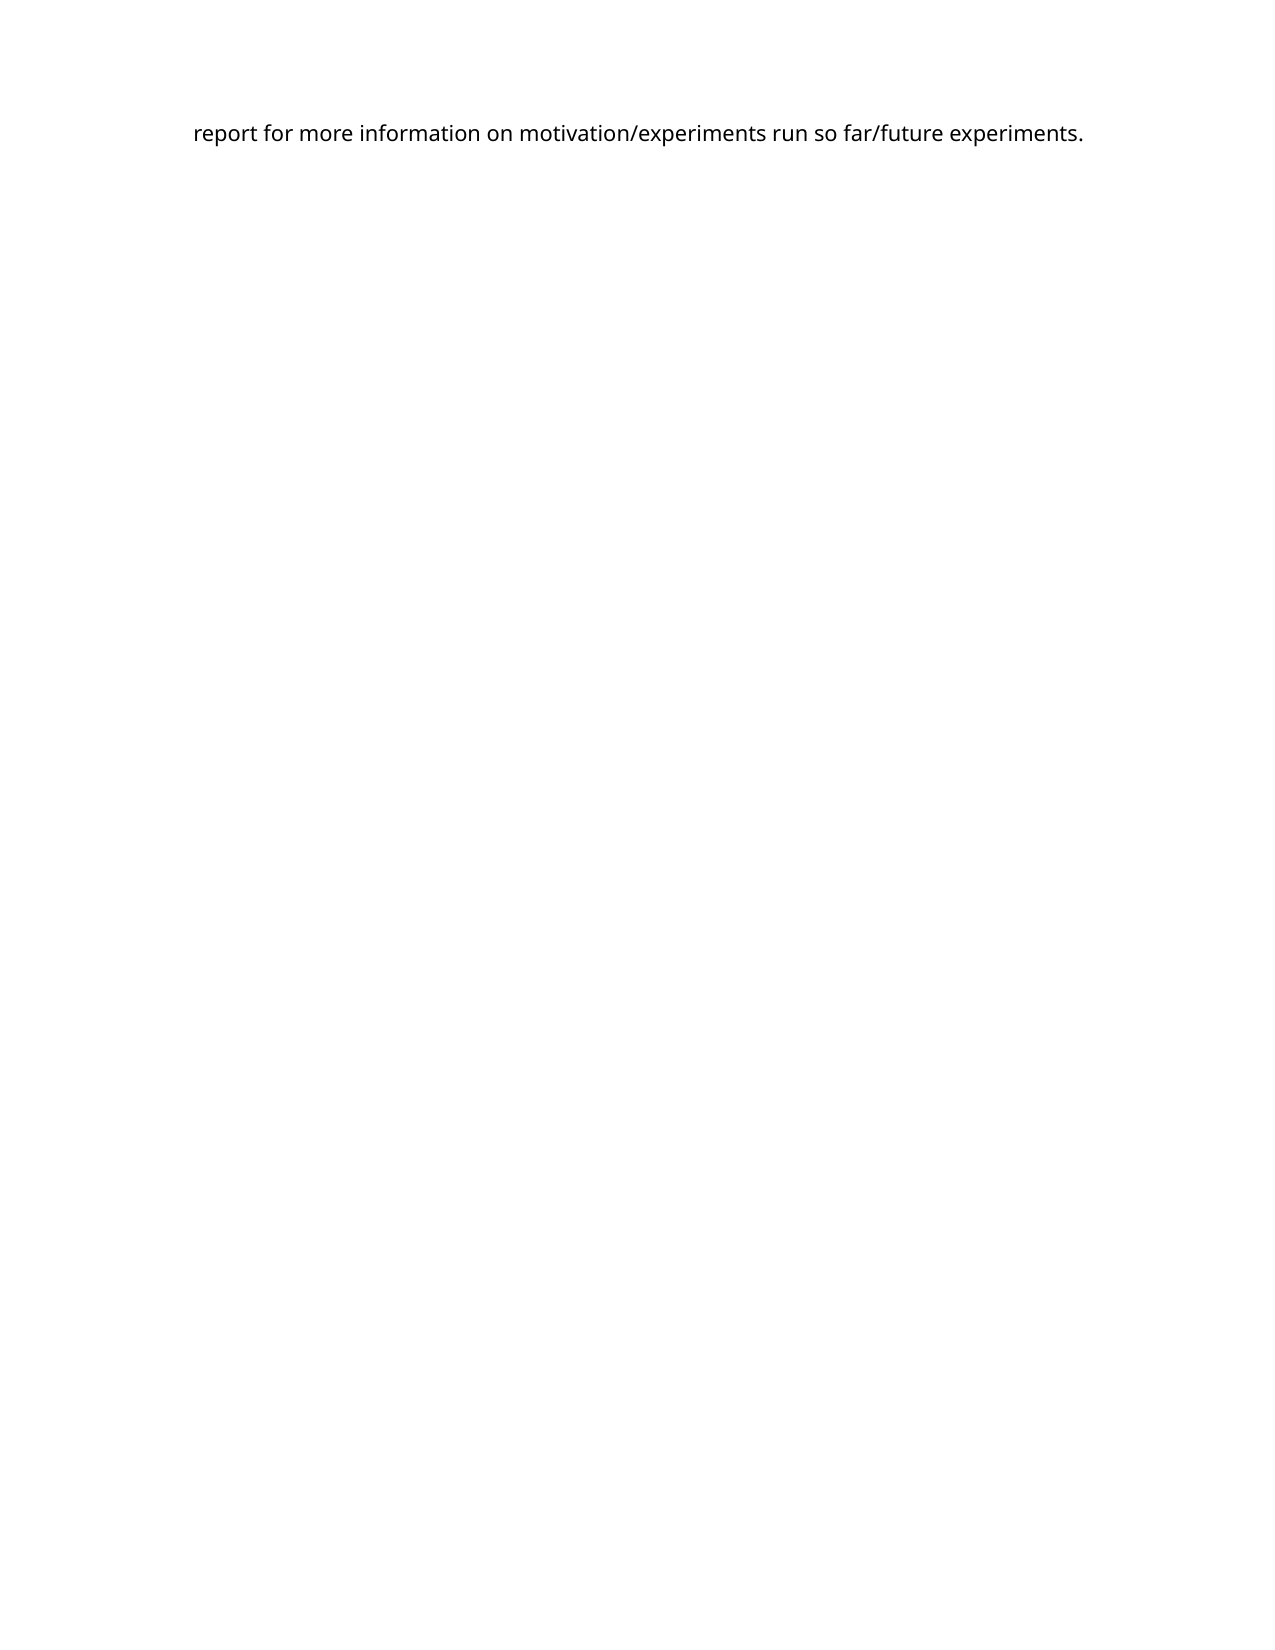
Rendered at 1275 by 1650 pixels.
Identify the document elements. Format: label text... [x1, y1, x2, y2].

list report for more information on motivation/experiments run so far/future experiments. [156, 118, 1157, 148]
